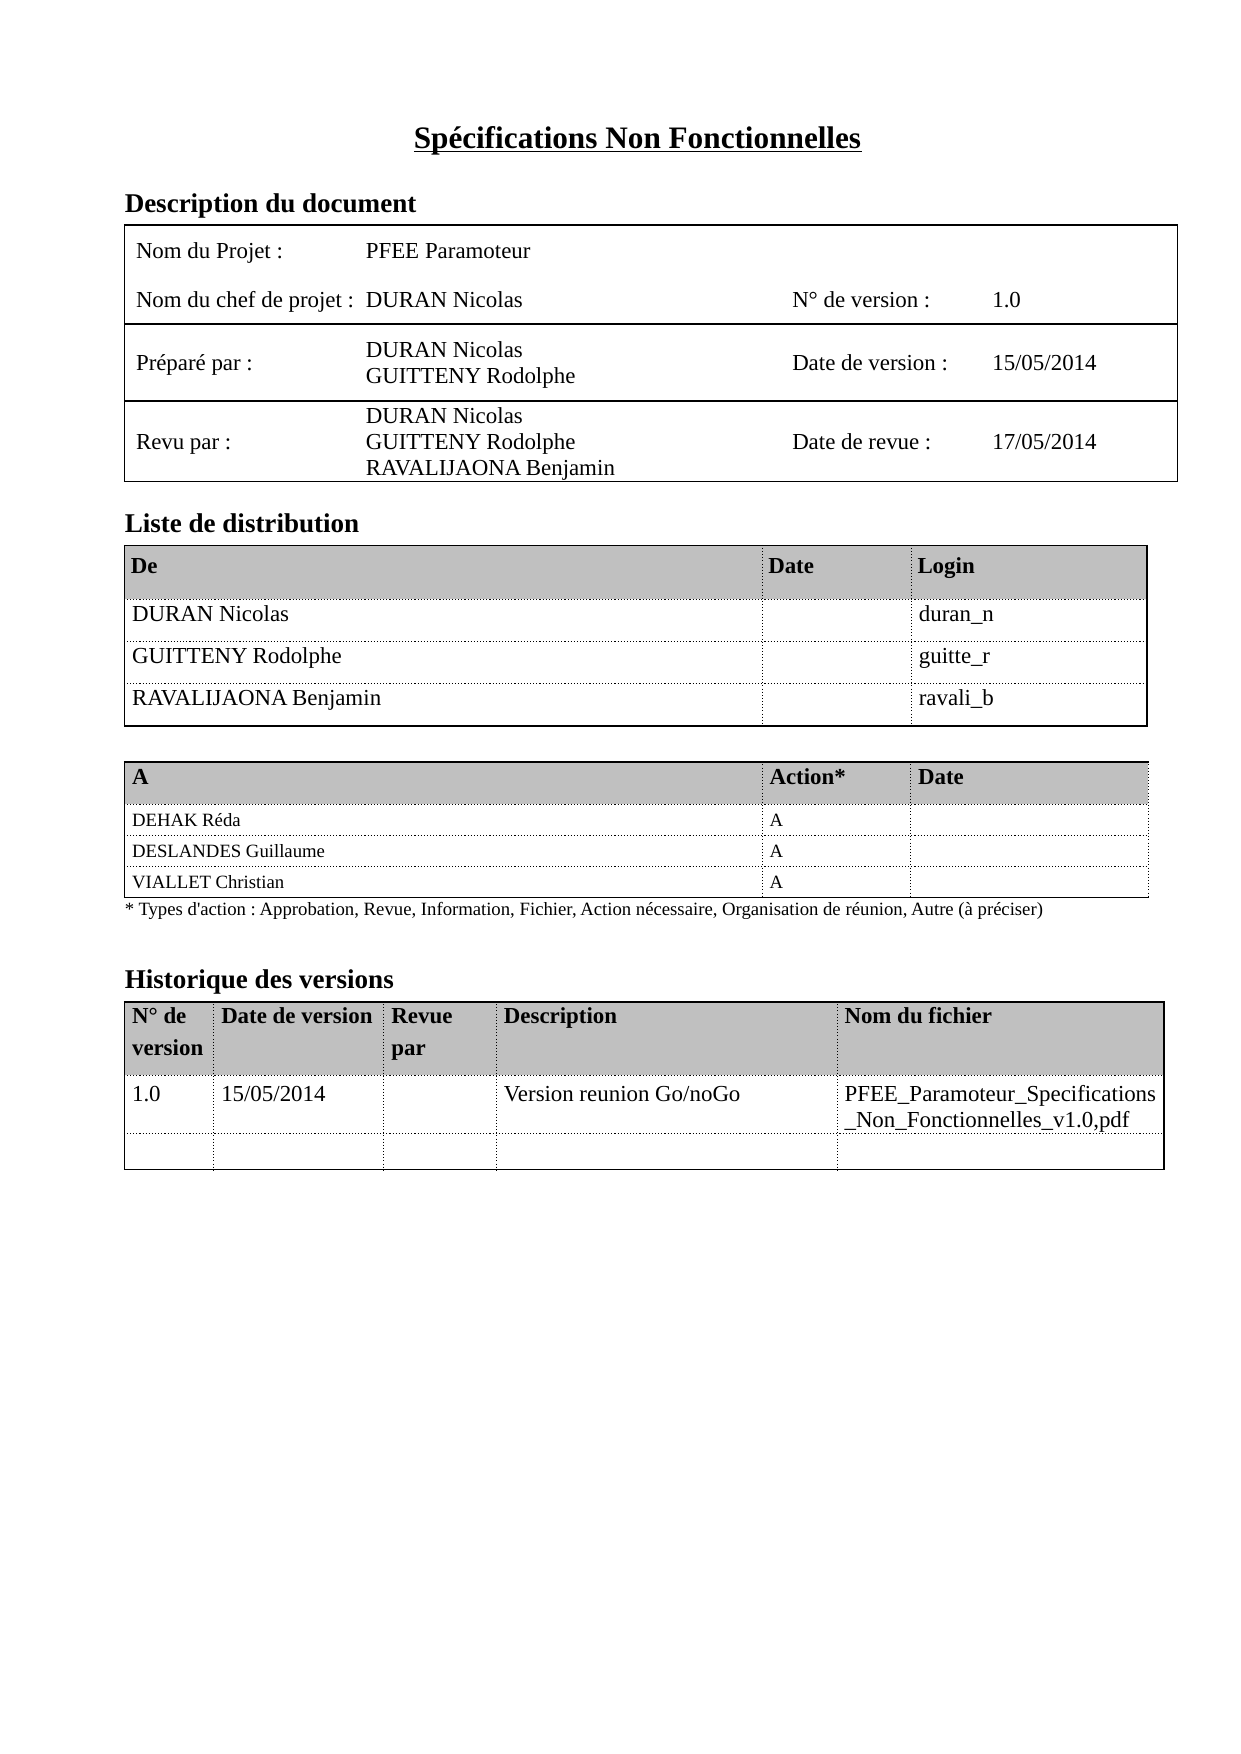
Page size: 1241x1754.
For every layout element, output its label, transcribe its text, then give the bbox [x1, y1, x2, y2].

title Description du document [124, 187, 1150, 218]
table_header Date [762, 546, 911, 599]
table_cell Préparé par : [125, 325, 354, 400]
table_cell Nom du chef de projet : [125, 275, 354, 323]
table_cell A [762, 835, 911, 866]
table_cell [911, 866, 1148, 897]
table_header A [125, 763, 762, 804]
table_cell [762, 641, 911, 683]
table_header Action* [762, 763, 911, 804]
table_cell [762, 683, 911, 725]
text * Types d'action : Approbation, Revue, Information, Fichier, Action nécessaire, Organisation de réunion, Autre (à préciser) [124, 898, 1150, 920]
table_cell [384, 1133, 496, 1169]
table_header De [125, 546, 762, 599]
table_cell DEHAK Réda [125, 804, 762, 835]
table_cell Version reunion Go/noGo [496, 1075, 837, 1133]
table_cell [384, 1075, 496, 1133]
table_cell 15/05/2014 [214, 1075, 384, 1133]
table_header Revue par [384, 1003, 496, 1075]
table_cell RAVALIJAONA Benjamin [125, 683, 762, 725]
title Historique des versions [124, 963, 1150, 995]
table_cell Date de version : [781, 325, 981, 400]
table_cell 1.0 [981, 275, 1177, 323]
table_header Nom du Projet : [125, 226, 354, 274]
table_cell [496, 1133, 837, 1169]
table_cell 1.0 [125, 1075, 214, 1133]
table_header Login [911, 546, 1146, 599]
title Spécifications Non Fonctionnelles [124, 119, 1150, 155]
table_cell DURAN Nicolas GUITTENY Rodolphe RAVALIJAONA Benjamin [354, 402, 781, 481]
table_header Description [496, 1003, 837, 1075]
table_cell DESLANDES Guillaume [125, 835, 762, 866]
table_cell duran_n [911, 599, 1146, 641]
table_cell DURAN Nicolas [354, 275, 781, 323]
table_cell VIALLET Christian [125, 866, 762, 897]
table_header Date [911, 763, 1148, 804]
table_cell PFEE_Paramoteur_Specifications_Non_Fonctionnelles_v1.0,pdf [837, 1075, 1163, 1133]
table_cell DURAN Nicolas [125, 599, 762, 641]
table_cell 15/05/2014 [981, 325, 1177, 400]
table_cell Date de revue : [781, 402, 981, 481]
table_header Nom du fichier [837, 1003, 1163, 1075]
table_cell DURAN Nicolas GUITTENY Rodolphe [354, 325, 781, 400]
title Liste de distribution [124, 507, 1150, 538]
table_cell guitte_r [911, 641, 1146, 683]
table_header PFEE Paramoteur [354, 226, 1177, 274]
table_header N° de version [125, 1003, 214, 1075]
table_cell [125, 1133, 214, 1169]
table_cell [837, 1133, 1163, 1169]
table_cell [214, 1133, 384, 1169]
table_header Date de version [214, 1003, 384, 1075]
table_cell [911, 804, 1148, 835]
table_cell 17/05/2014 [981, 402, 1177, 481]
table_cell A [762, 804, 911, 835]
table_cell ravali_b [911, 683, 1146, 725]
table_cell GUITTENY Rodolphe [125, 641, 762, 683]
table_cell N° de version : [781, 275, 981, 323]
table_cell A [762, 866, 911, 897]
table_cell Revu par : [125, 402, 354, 481]
table_cell [762, 599, 911, 641]
table_cell [911, 835, 1148, 866]
